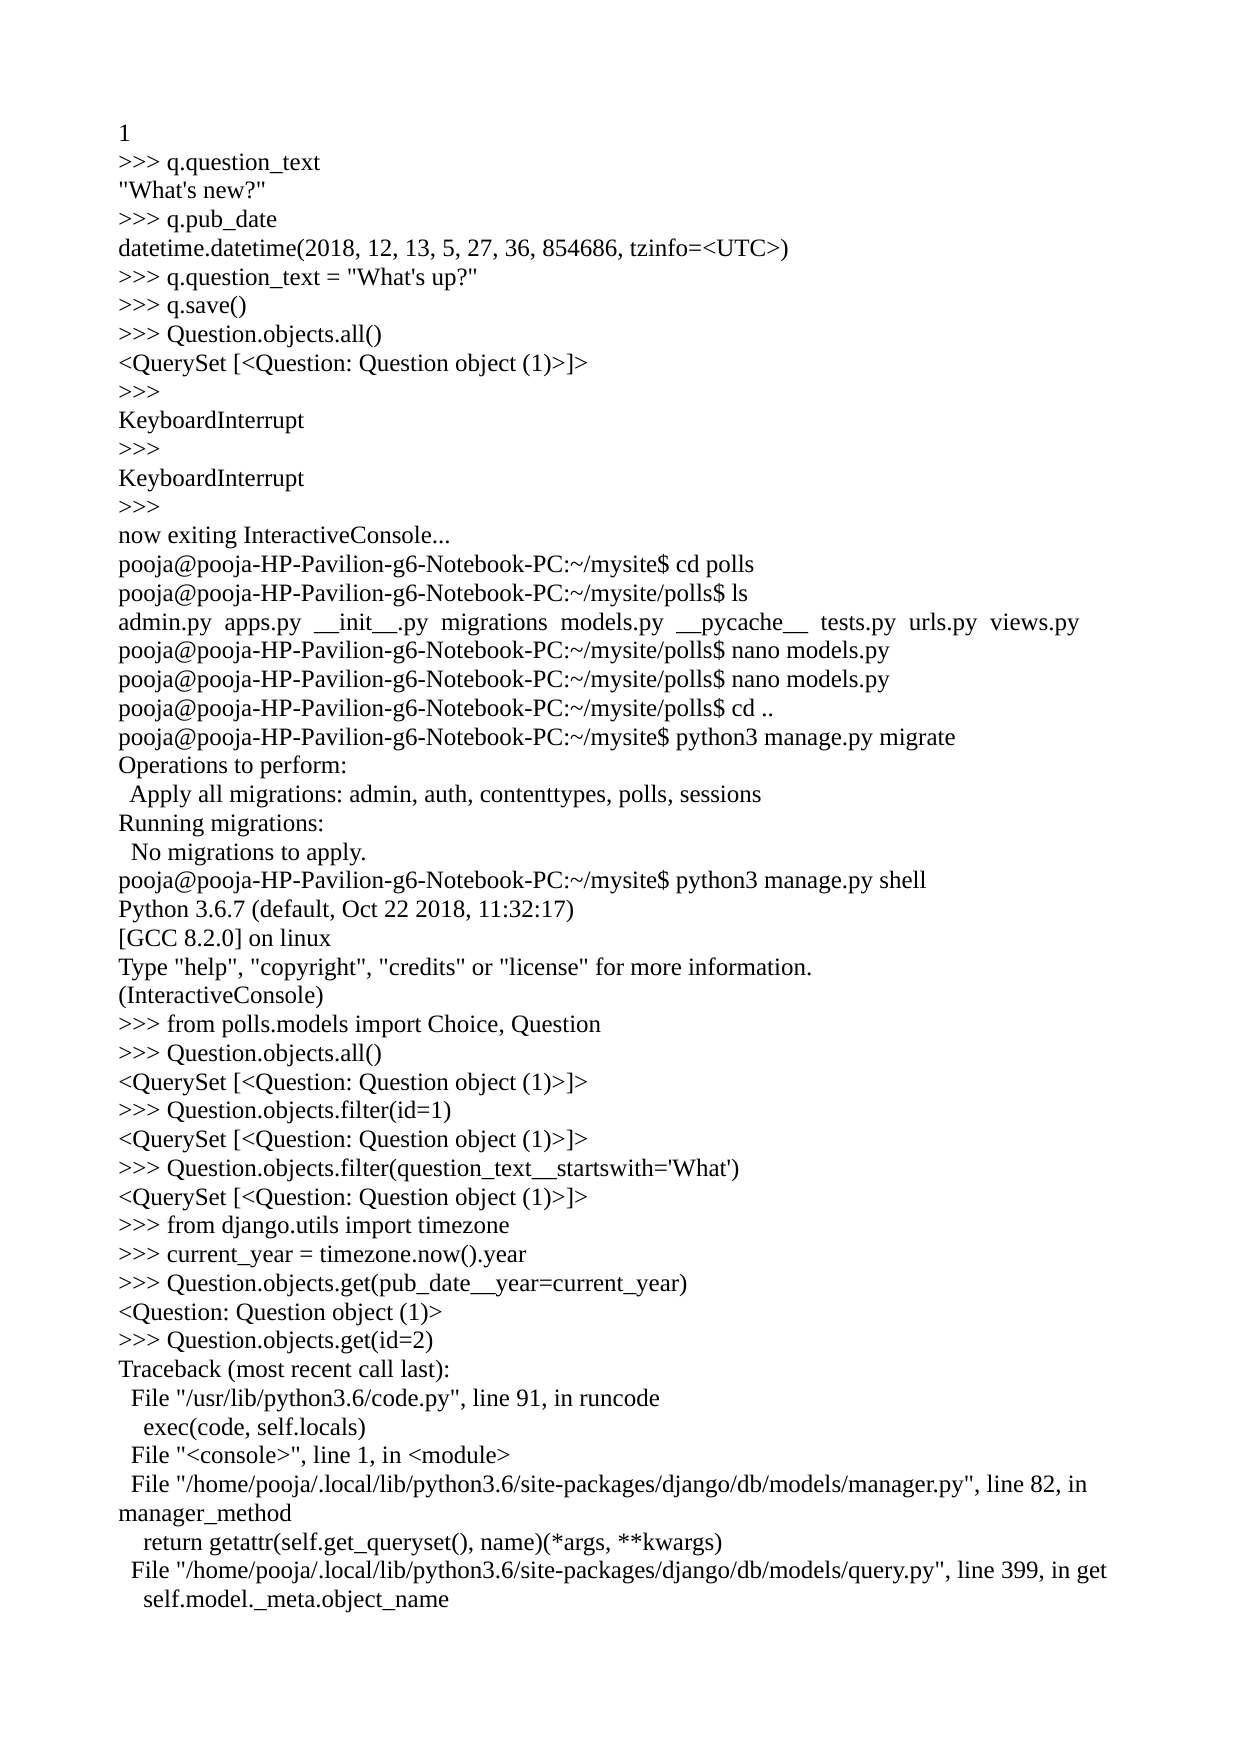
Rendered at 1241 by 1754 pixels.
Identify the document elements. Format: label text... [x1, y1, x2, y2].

text pooja@pooja-HP-Pavilion-g6-Notebook-PC:~/mysite/polls$ nano models.py [118, 664, 1122, 693]
text >>> from django.utils import timezone [118, 1211, 1122, 1239]
text (InteractiveConsole) [118, 981, 1122, 1009]
text pooja@pooja-HP-Pavilion-g6-Notebook-PC:~/mysite/polls$ ls [118, 578, 1122, 607]
text <QuerySet [<Question: Question object (1)>]> [118, 348, 1122, 377]
text >>> q.question_text [118, 147, 1122, 176]
text datetime.datetime(2018, 12, 13, 5, 27, 36, 854686, tzinfo=<UTC>) [118, 233, 1122, 262]
text >>> q.save() [118, 291, 1122, 319]
text Traceback (most recent call last): [118, 1354, 1122, 1383]
text pooja@pooja-HP-Pavilion-g6-Notebook-PC:~/mysite$ cd polls [118, 549, 1122, 578]
text File "<console>", line 1, in <module> [118, 1441, 1122, 1469]
text >>> Question.objects.all() [118, 1038, 1122, 1067]
text >>> Question.objects.get(id=2) [118, 1326, 1122, 1354]
text pooja@pooja-HP-Pavilion-g6-Notebook-PC:~/mysite$ python3 manage.py migrate [118, 722, 1122, 751]
text admin.py apps.py __init__.py migrations models.py __pycache__ tests.py urls.py views.py [118, 607, 1122, 636]
text >>> Question.objects.filter(question_text__startswith='What') [118, 1153, 1122, 1182]
text >>> q.pub_date [118, 204, 1122, 233]
text File "/home/pooja/.local/lib/python3.6/site-packages/django/db/models/query.py", line 399, in get [118, 1556, 1122, 1584]
text Type "help", "copyright", "credits" or "license" for more information. [118, 952, 1122, 981]
text Python 3.6.7 (default, Oct 22 2018, 11:32:17) [118, 894, 1122, 923]
text exec(code, self.locals) [118, 1412, 1122, 1441]
text >>> Question.objects.get(pub_date__year=current_year) [118, 1268, 1122, 1297]
text <QuerySet [<Question: Question object (1)>]> [118, 1182, 1122, 1211]
text <Question: Question object (1)> [118, 1297, 1122, 1326]
text pooja@pooja-HP-Pavilion-g6-Notebook-PC:~/mysite$ python3 manage.py shell [118, 866, 1122, 894]
text [GCC 8.2.0] on linux [118, 923, 1122, 952]
text 1 [118, 118, 1122, 147]
text return getattr(self.get_queryset(), name)(*args, **kwargs) [118, 1527, 1122, 1556]
text Apply all migrations: admin, auth, contenttypes, polls, sessions [118, 779, 1122, 808]
text >>> current_year = timezone.now().year [118, 1239, 1122, 1268]
text >>> Question.objects.filter(id=1) [118, 1096, 1122, 1124]
text >>> from polls.models import Choice, Question [118, 1009, 1122, 1038]
text self.model._meta.object_name [118, 1584, 1122, 1613]
text pooja@pooja-HP-Pavilion-g6-Notebook-PC:~/mysite/polls$ nano models.py [118, 636, 1122, 664]
text "What's new?" [118, 176, 1122, 204]
text >>> [118, 377, 1122, 406]
text >>> q.question_text = "What's up?" [118, 262, 1122, 291]
text >>> Question.objects.all() [118, 319, 1122, 348]
text <QuerySet [<Question: Question object (1)>]> [118, 1067, 1122, 1096]
text Running migrations: [118, 808, 1122, 837]
text File "/usr/lib/python3.6/code.py", line 91, in runcode [118, 1383, 1122, 1412]
text File "/home/pooja/.local/lib/python3.6/site-packages/django/db/models/manager.py", line 82, in manager_method [118, 1469, 1122, 1527]
text No migrations to apply. [118, 837, 1122, 866]
text <QuerySet [<Question: Question object (1)>]> [118, 1124, 1122, 1153]
text KeyboardInterrupt [118, 406, 1122, 434]
text KeyboardInterrupt [118, 463, 1122, 492]
text >>> [118, 434, 1122, 463]
text >>> [118, 492, 1122, 521]
text pooja@pooja-HP-Pavilion-g6-Notebook-PC:~/mysite/polls$ cd .. [118, 693, 1122, 722]
text now exiting InteractiveConsole... [118, 521, 1122, 549]
text Operations to perform: [118, 751, 1122, 779]
